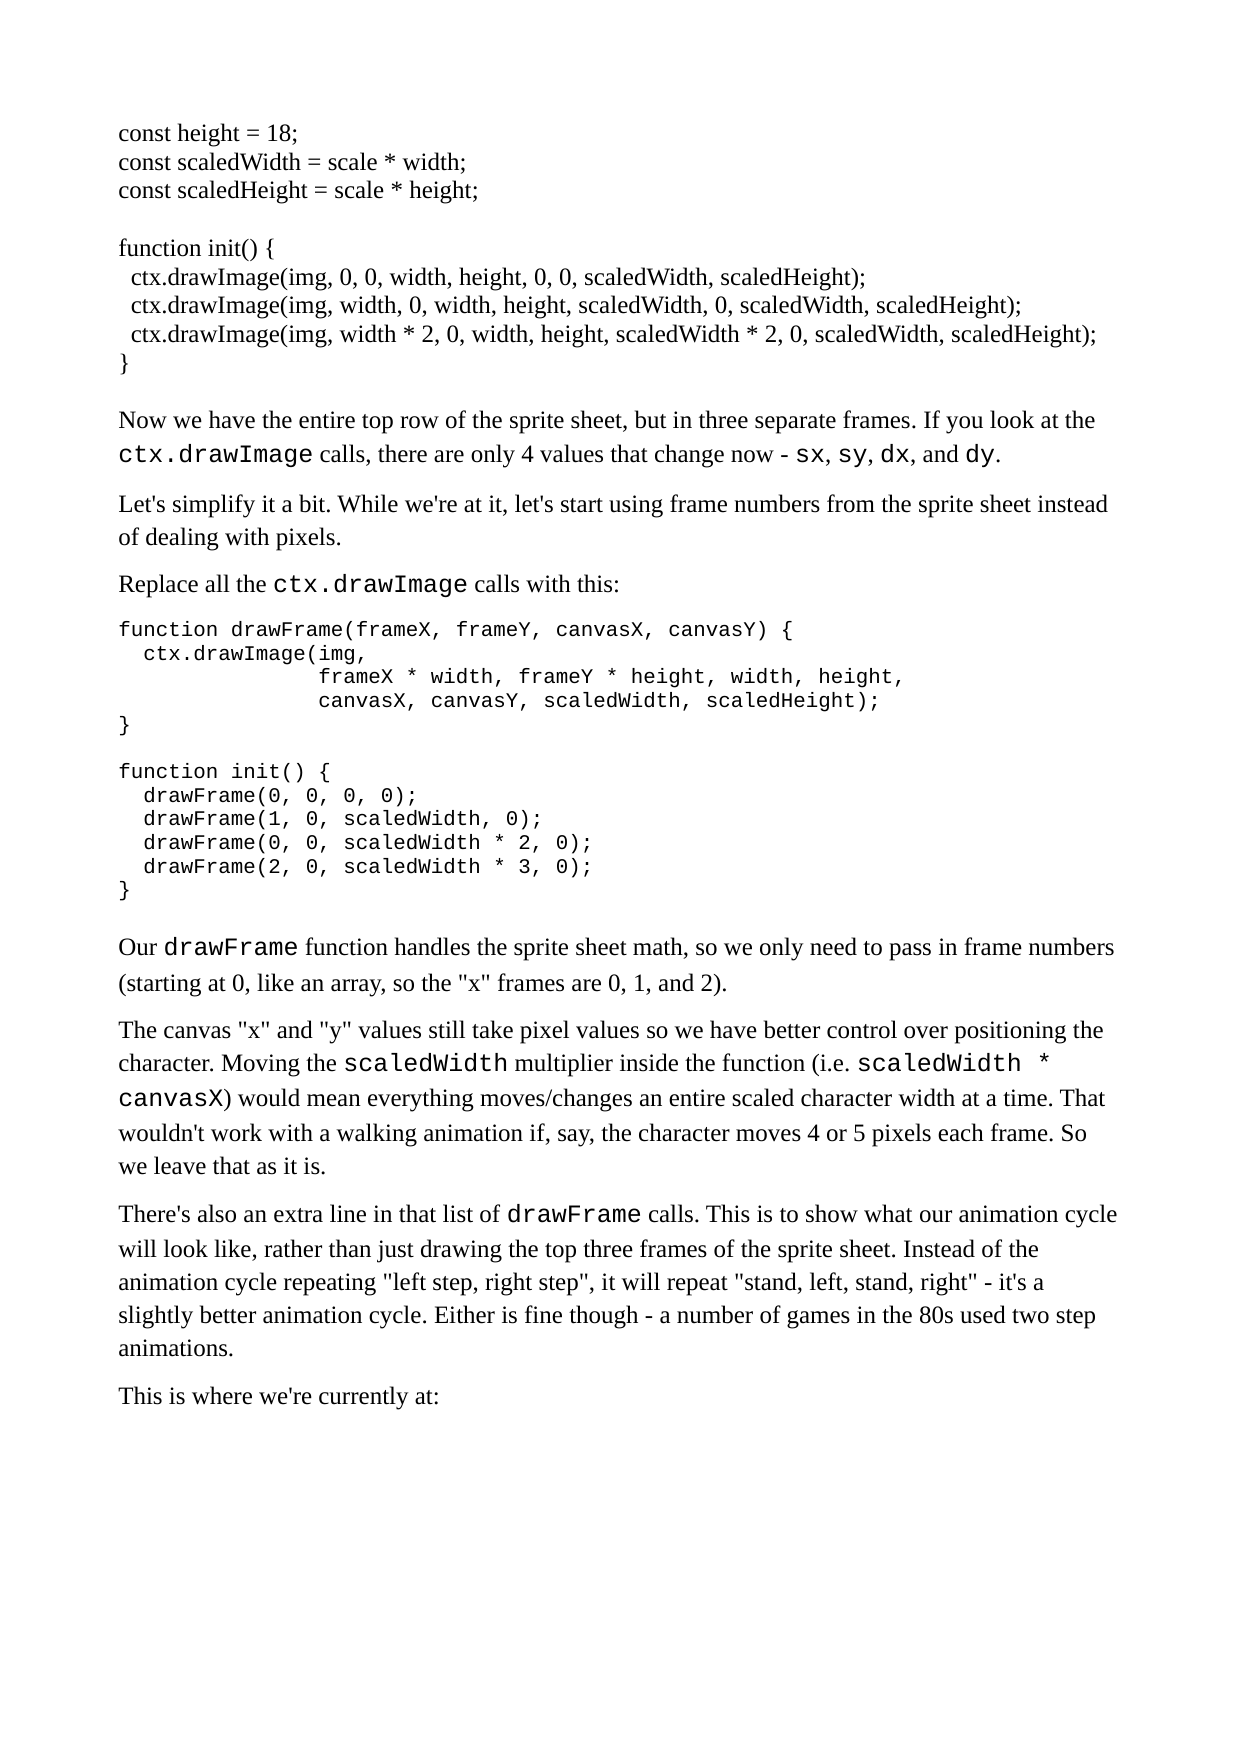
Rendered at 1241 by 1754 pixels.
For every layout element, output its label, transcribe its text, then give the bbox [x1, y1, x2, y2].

text Let's simplify it a bit. While we're at it, let's start using frame numbers from the sprite sheet instead of dealing with pixels. [118, 489, 1122, 550]
text const scaledHeight = scale * height; [118, 176, 1122, 204]
text The canvas "x" and "y" values still take pixel values so we have better control over positioning the character. Moving the scaledWidth multiplier inside the function (i.e. scaledWidth * canvasX) would mean everything moves/changes an entire scaled character width at a time. That wouldn't work with a walking animation if, say, the character moves 4 or 5 pixels each frame. So we leave that as it is. [118, 1015, 1122, 1180]
text canvasX, canvasY, scaledWidth, scaledHeight); [118, 690, 1122, 714]
text } [118, 348, 1122, 377]
text drawFrame(1, 0, scaledWidth, 0); [118, 808, 1122, 832]
text ctx.drawImage(img, width, 0, width, height, scaledWidth, 0, scaledWidth, scaledHeight); [118, 291, 1122, 319]
text function init() { [118, 233, 1122, 262]
text This is where we're currently at: [118, 1381, 1122, 1409]
text There's also an extra line in that list of drawFrame calls. This is to show what our animation cycle will look like, rather than just drawing the top three frames of the sprite sheet. Instead of the animation cycle repeating "left step, right step", it will repeat "stand, left, stand, right" - it's a slightly better animation cycle. Either is fine though - a number of games in the 80s used two step animations. [118, 1199, 1122, 1362]
text Our drawFrame function handles the sprite sheet math, so we only need to pass in frame numbers (starting at 0, like an array, so the "x" frames are 0, 1, and 2). [118, 932, 1122, 996]
text Replace all the ctx.drawImage calls with this: [118, 569, 1122, 600]
text drawFrame(0, 0, 0, 0); [118, 785, 1122, 808]
text } [118, 879, 1122, 903]
text function drawFrame(frameX, frameY, canvasX, canvasY) { [118, 619, 1122, 643]
text const height = 18; [118, 118, 1122, 147]
text } [118, 714, 1122, 737]
text drawFrame(0, 0, scaledWidth * 2, 0); [118, 832, 1122, 856]
text const scaledWidth = scale * width; [118, 147, 1122, 176]
text frameX * width, frameY * height, width, height, [118, 667, 1122, 690]
text drawFrame(2, 0, scaledWidth * 3, 0); [118, 856, 1122, 879]
text ctx.drawImage(img, width * 2, 0, width, height, scaledWidth * 2, 0, scaledWidth, scaledHeight); [118, 319, 1122, 348]
text ctx.drawImage(img, 0, 0, width, height, 0, 0, scaledWidth, scaledHeight); [118, 262, 1122, 291]
text function init() { [118, 761, 1122, 785]
text Now we have the entire top row of the sprite sheet, but in three separate frames. If you look at the ctx.drawImage calls, there are only 4 values that change now - sx, sy, dx, and dy. [118, 406, 1122, 469]
text ctx.drawImage(img, [118, 643, 1122, 667]
